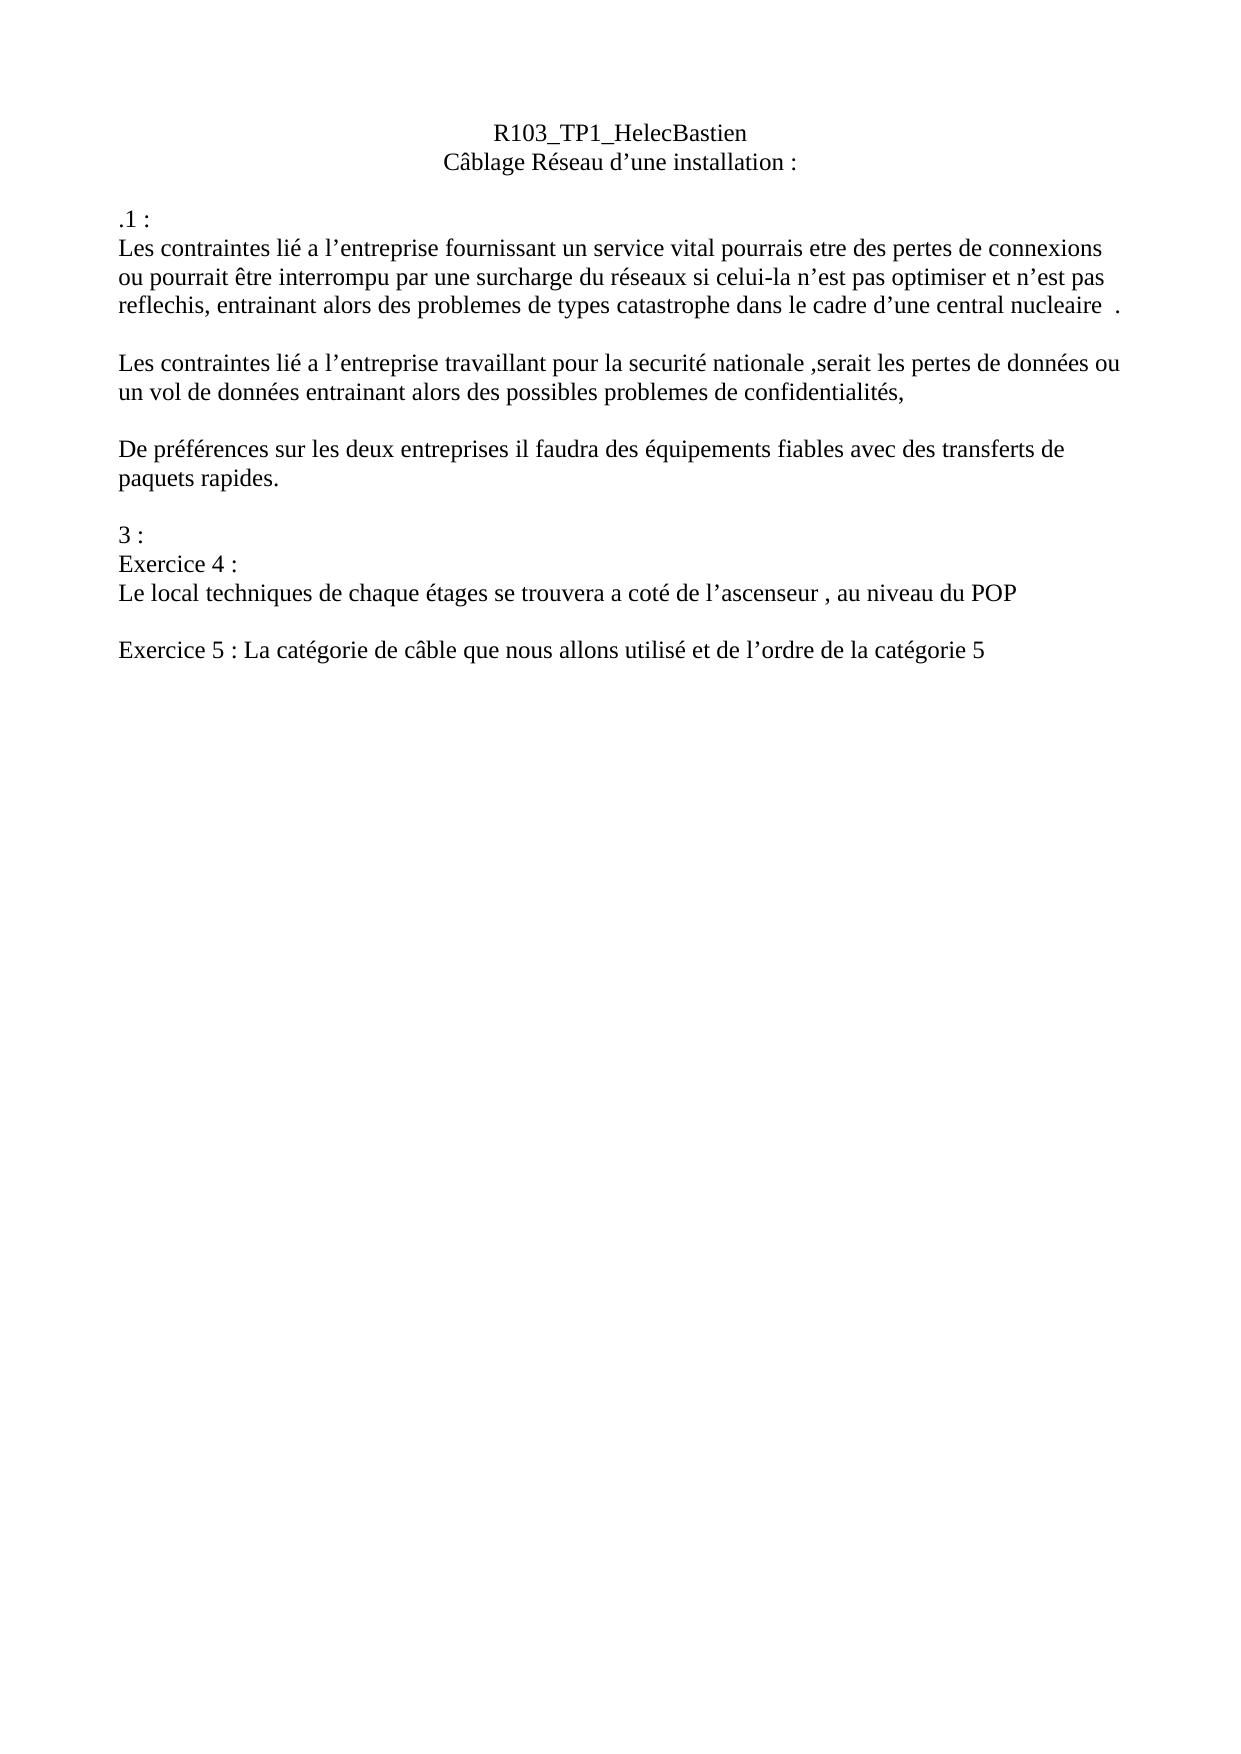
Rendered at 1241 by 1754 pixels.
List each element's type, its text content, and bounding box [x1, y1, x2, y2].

text Les contraintes lié a l’entreprise fournissant un service vital pourrais etre des pertes de connexions ou pourrait être interrompu par une surcharge du réseaux si celui-la n’est pas optimiser et n’est pas reflechis, entrainant alors des problemes de types catastrophe dans le cadre d’une central nucleaire . [118, 233, 1122, 319]
text .1 : [118, 204, 1122, 233]
text R103_TP1_HelecBastien [118, 118, 1122, 147]
text De préférences sur les deux entreprises il faudra des équipements fiables avec des transferts de paquets rapides. [118, 434, 1122, 492]
text Exercice 5 : La catégorie de câble que nous allons utilisé et de l’ordre de la catégorie 5 [118, 636, 1122, 664]
text Câblage Réseau d’une installation : [118, 147, 1122, 176]
text 3 : [118, 521, 1122, 549]
text Exercice 4 : [118, 549, 1122, 578]
text Le local techniques de chaque étages se trouvera a coté de l’ascenseur , au niveau du POP [118, 578, 1122, 607]
text Les contraintes lié a l’entreprise travaillant pour la securité nationale ,serait les pertes de données ou un vol de données entrainant alors des possibles problemes de confidentialités, [118, 348, 1122, 406]
